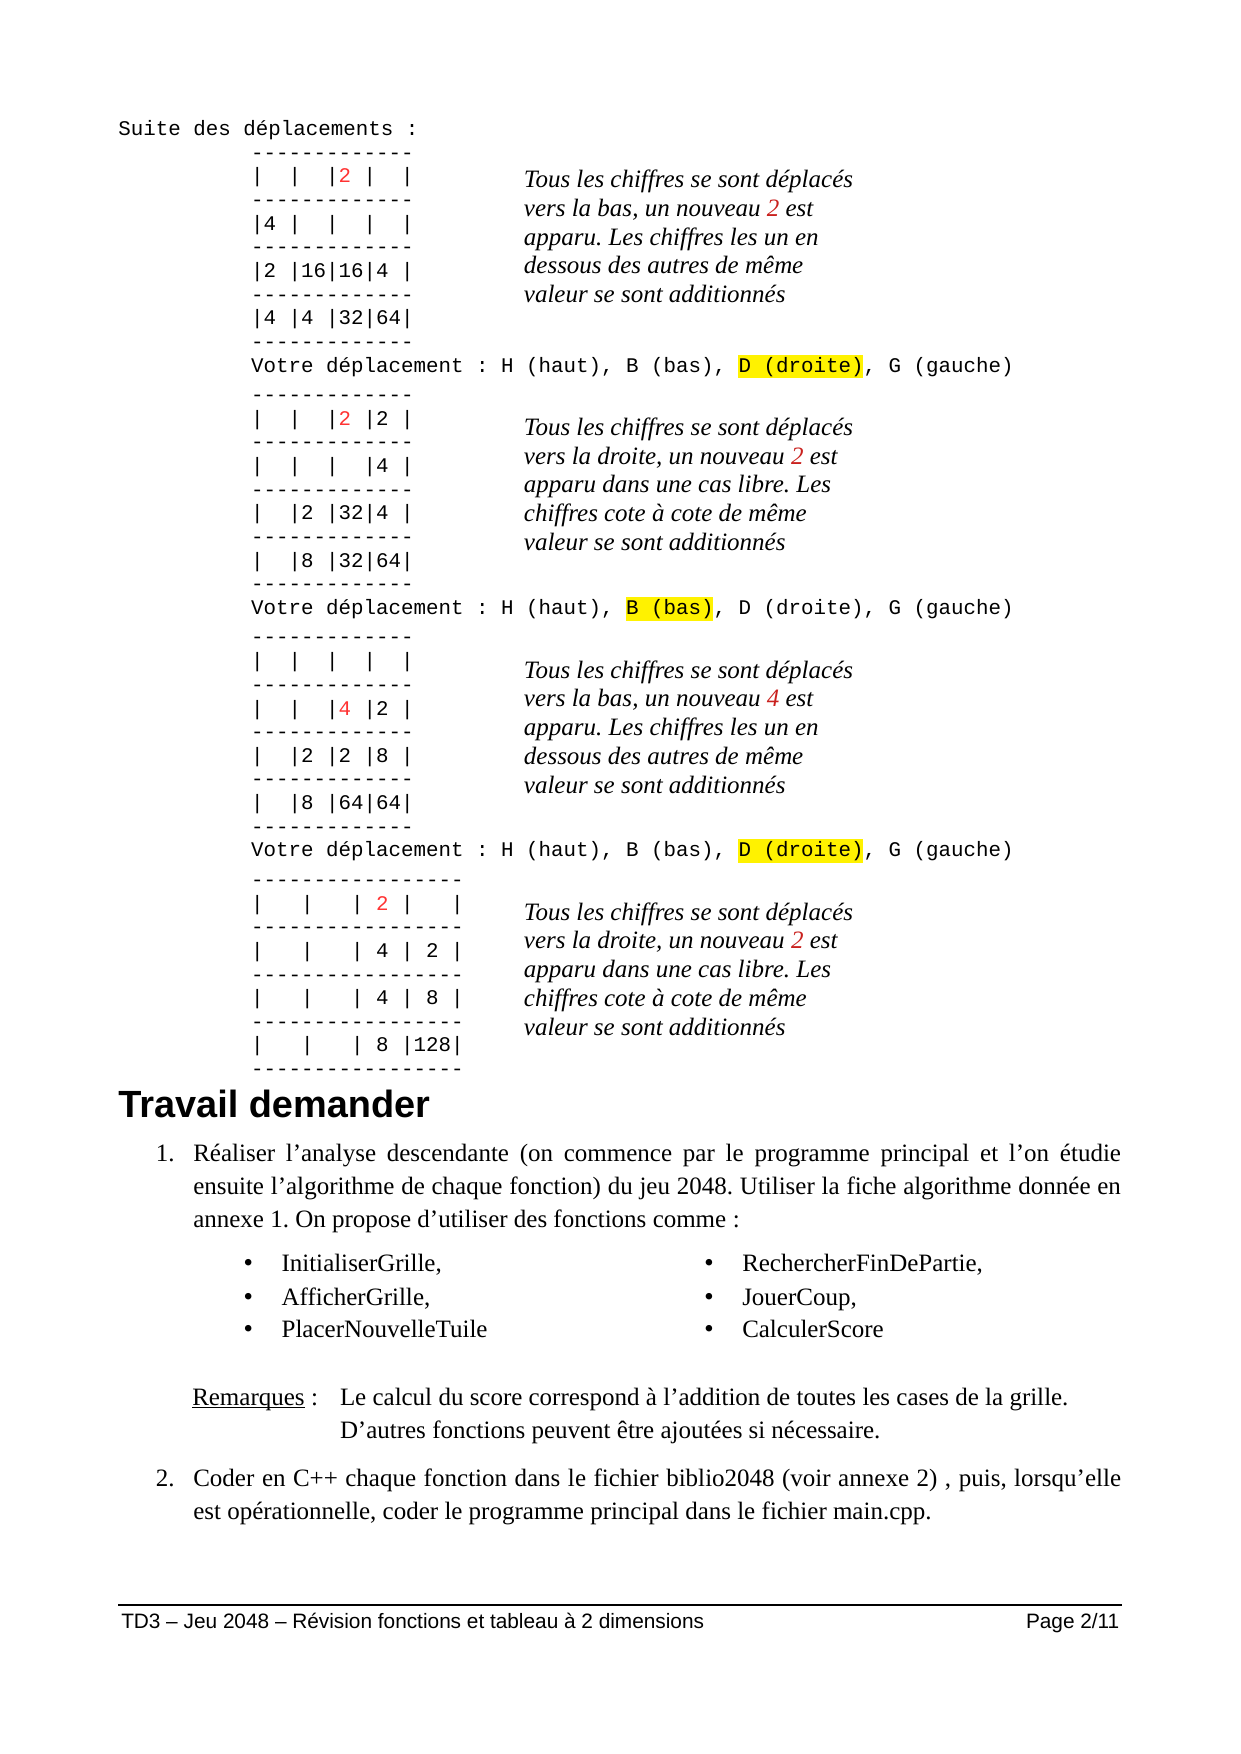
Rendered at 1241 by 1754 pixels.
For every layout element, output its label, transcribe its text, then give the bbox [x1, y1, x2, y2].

text D’autres fonctions peuvent être ajoutées si nécessaire. [192, 1415, 1122, 1444]
list Coder en C++ chaque fonction dans le fichier biblio2048 (voir annexe 2) , puis, lorsqu’elle est opérationnelle, coder le programme principal dans le fichier main.cpp. [156, 1463, 1122, 1524]
text Remarques : Le calcul du score correspond à l’addition de toutes les cases de la grille. [192, 1382, 1122, 1411]
list | | |2 | | [221, 165, 1063, 189]
list | | |2 |2 | [221, 408, 1063, 431]
list Votre déplacement : H (haut), B (bas), D (droite), G (gauche) [221, 597, 1063, 621]
table_header RechercherFinDePartie, JouerCoup, CalculerScore [661, 1243, 1122, 1349]
list ------------- [221, 236, 1063, 260]
list | | | 2 | | [221, 893, 1063, 916]
list | | | 4 | 8 | [221, 987, 1063, 1011]
list | | | 8 |128| [221, 1034, 1063, 1058]
list |2 |16|16|4 | [221, 260, 1063, 284]
list | | |4 |2 | [221, 697, 1063, 721]
list Votre déplacement : H (haut), B (bas), D (droite), G (gauche) [221, 354, 1063, 378]
list | | | | | [221, 650, 1063, 674]
list |4 |4 |32|64| [221, 307, 1063, 331]
list ----------------- [221, 1011, 1063, 1034]
list ------------- [221, 189, 1063, 213]
list ----------------- [221, 869, 1063, 893]
table_header InitialiserGrille, AfficherGrille, PlacerNouvelleTuile [201, 1243, 661, 1349]
list Réaliser l’analyse descendante (on commence par le programme principal et l’on étudie ensuite l’algorithme de chaque fonction) du jeu 2048. Utiliser la fiche algorithme donnée en annexe 1. On propose d’utiliser des fonctions comme : [156, 1138, 1122, 1233]
subtitle Travail demander [118, 1082, 1122, 1125]
list | |8 |32|64| [221, 550, 1063, 573]
list ------------- [221, 721, 1063, 745]
list ------------- [221, 142, 1063, 165]
list ------------- [221, 768, 1063, 792]
list ------------- [221, 627, 1063, 650]
list Votre déplacement : H (haut), B (bas), D (droite), G (gauche) [221, 839, 1063, 863]
list | | | |4 | [221, 455, 1063, 479]
list | |8 |64|64| [221, 792, 1063, 816]
list ------------- [221, 816, 1063, 839]
list ------------- [221, 431, 1063, 455]
list |4 | | | | [221, 213, 1063, 236]
list ----------------- [221, 916, 1063, 940]
list | |2 |2 |8 | [221, 745, 1063, 768]
list ------------- [221, 573, 1063, 597]
list ------------- [221, 331, 1063, 354]
list ------------- [221, 526, 1063, 550]
list ------------- [221, 479, 1063, 502]
text Suite des déplacements : [118, 118, 1063, 142]
list ------------- [221, 384, 1063, 408]
list ------------- [221, 284, 1063, 307]
list | | | 4 | 2 | [221, 940, 1063, 963]
list ------------- [221, 674, 1063, 697]
list ----------------- [221, 963, 1063, 987]
list | |2 |32|4 | [221, 502, 1063, 526]
list ----------------- [221, 1058, 1063, 1082]
